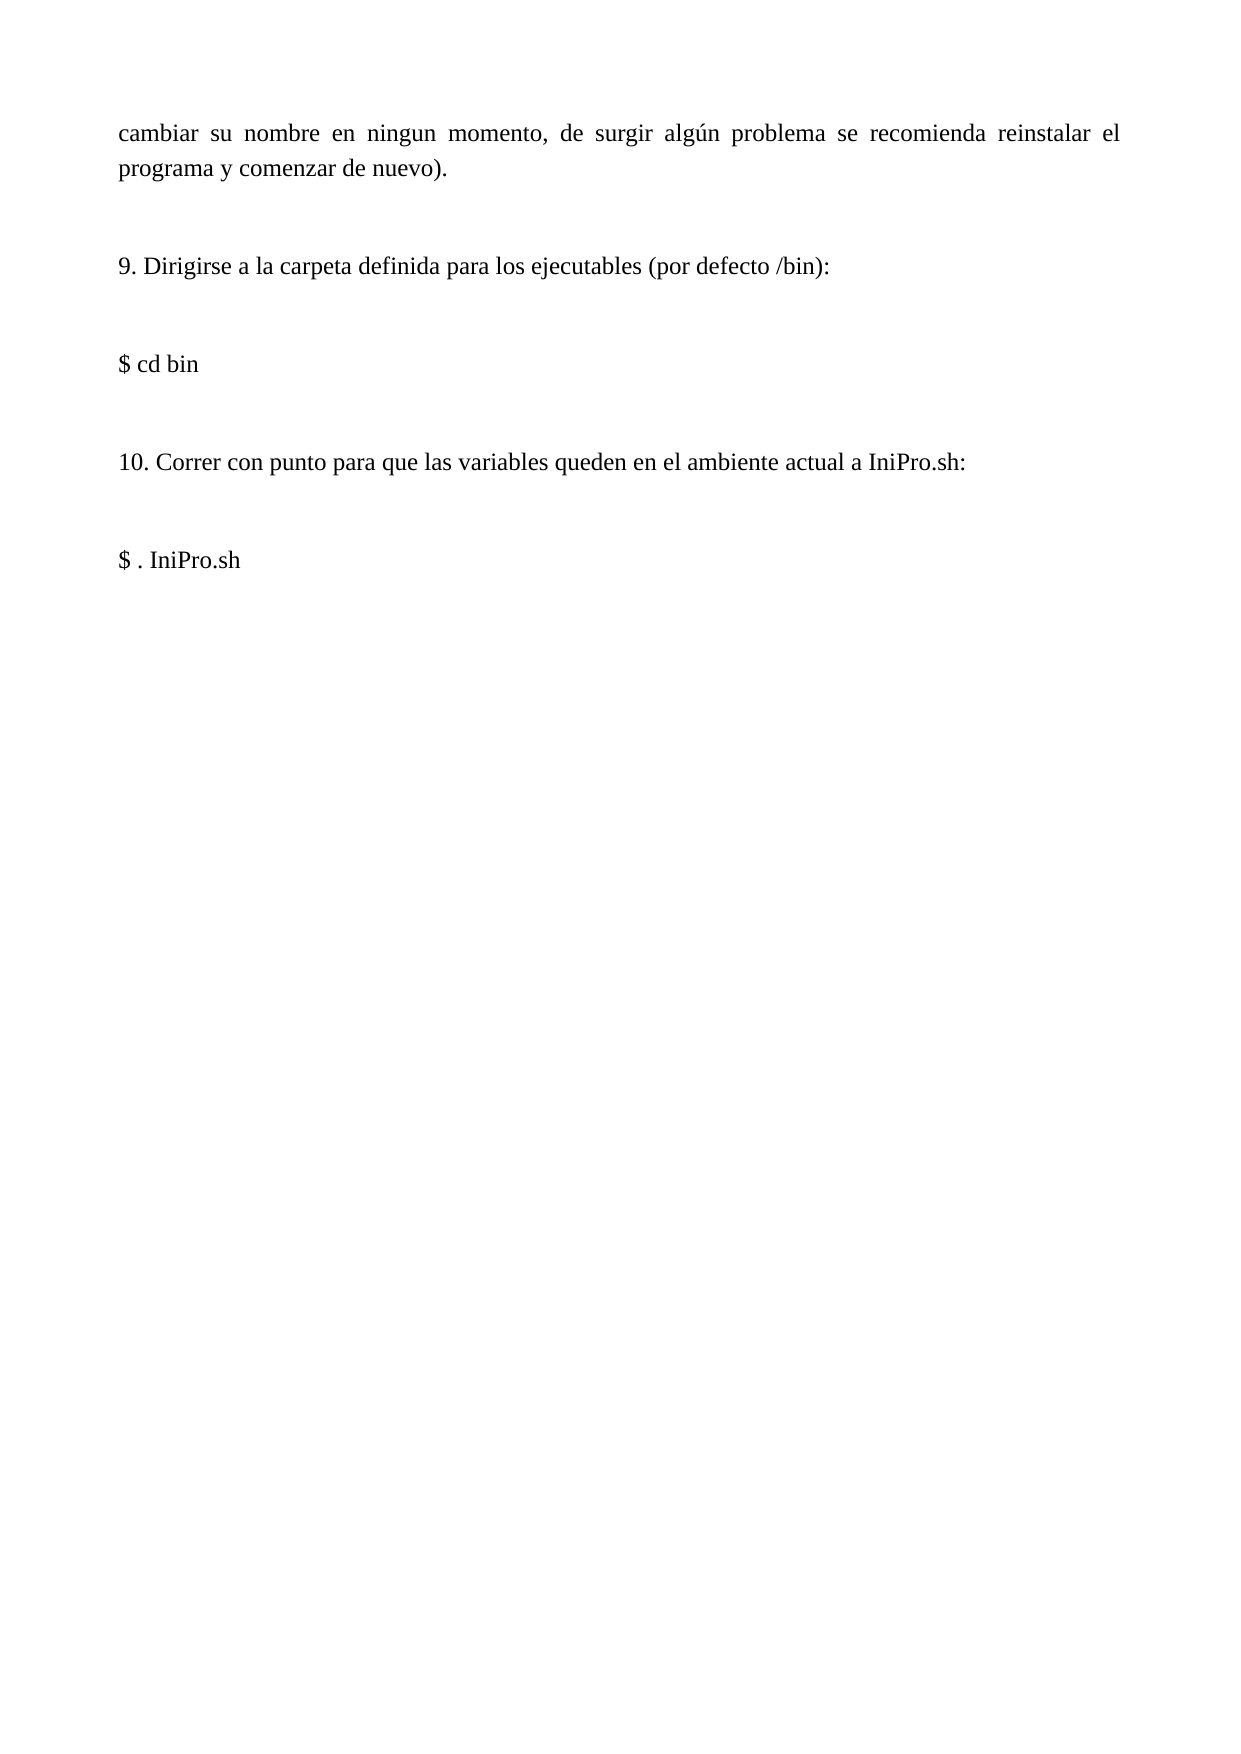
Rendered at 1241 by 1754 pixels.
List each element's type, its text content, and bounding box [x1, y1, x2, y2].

text 10. Correr con punto para que las variables queden en el ambiente actual a IniPro.sh: [118, 447, 1122, 476]
text cambiar su nombre en ningun momento, de surgir algún problema se recomienda reinstalar el programa y comenzar de nuevo). [118, 118, 1122, 181]
text 9. Dirigirse a la carpeta definida para los ejecutables (por defecto /bin): [118, 251, 1122, 279]
text $ . IniPro.sh [118, 545, 1122, 815]
text $ cd bin [118, 349, 1122, 378]
